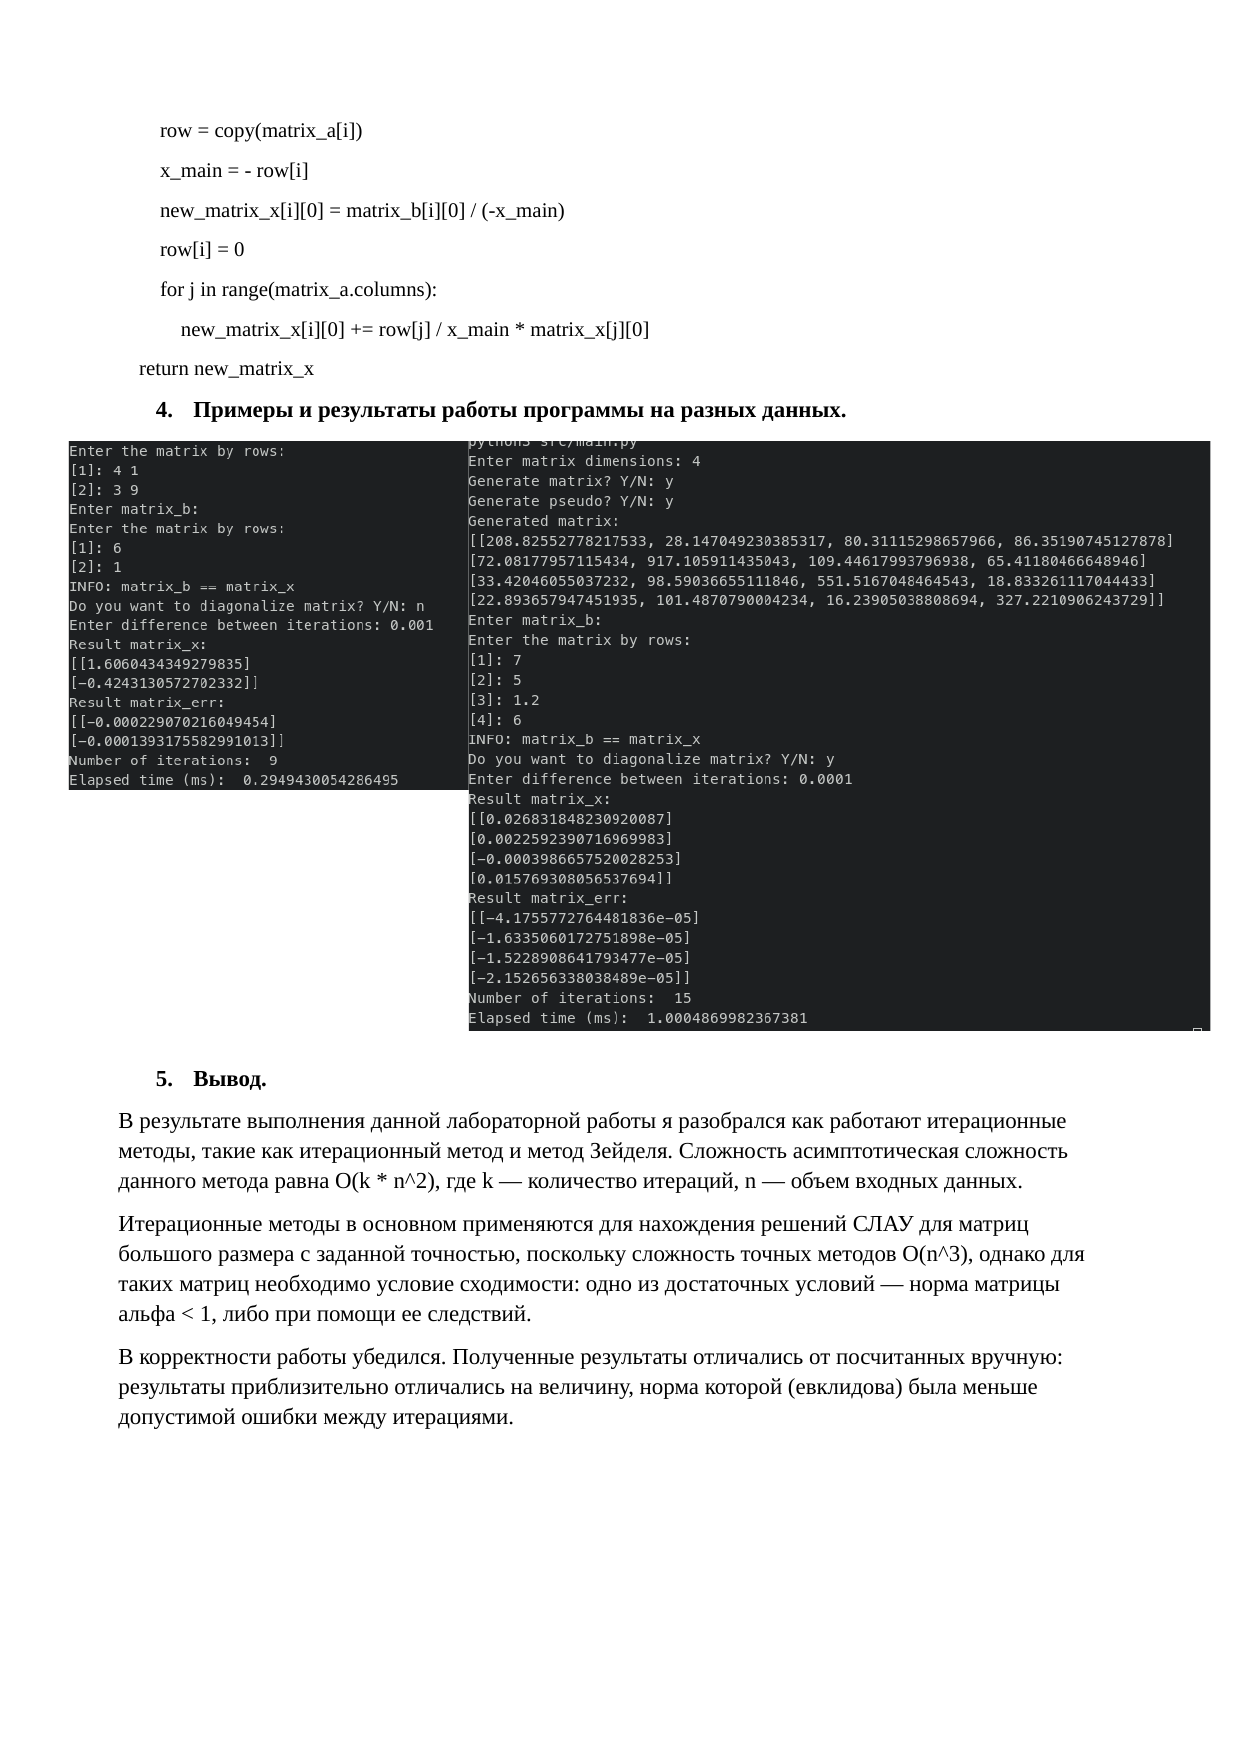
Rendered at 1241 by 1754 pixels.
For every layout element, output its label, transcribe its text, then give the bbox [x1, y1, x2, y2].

text row[i] = 0 [118, 237, 1122, 261]
text for j in range(matrix_a.columns): [118, 277, 1122, 301]
text Итерационные методы в основном применяются для нахождения решений СЛАУ для матриц большого размера с заданной точностью, поскольку сложность точных методов O(n^3), однако для таких матриц необходимо условие сходимости: одно из достаточных условий — норма матрицы альфа < 1, либо при помощи ее следствий. [118, 1210, 1122, 1327]
text new_matrix_x[i][0] += row[j] / x_main * matrix_x[j][0] [118, 317, 1122, 341]
text В корректности работы убедился. Полученные результаты отличались от посчитанных вручную: результаты приблизительно отличались на величину, норма которой (евклидова) была меньше допустимой ошибки между итерациями. [118, 1343, 1122, 1429]
text x_main = - row[i] [118, 158, 1122, 182]
text В результате выполнения данной лабораторной работы я разобрался как работают итерационные методы, такие как итерационный метод и метод Зейделя. Сложность асимптотическая сложность данного метода равна O(k * n^2), где k — количество итераций, n — объем входных данных. [118, 1107, 1122, 1194]
list Примеры и результаты работы программы на разных данных. [156, 396, 1122, 422]
list Вывод. [156, 1065, 1122, 1091]
picture [68, 441, 1211, 1031]
text return new_matrix_x [118, 356, 1122, 380]
text new_matrix_x[i][0] = matrix_b[i][0] / (-x_main) [118, 197, 1122, 222]
text row = copy(matrix_a[i]) [118, 118, 1122, 142]
